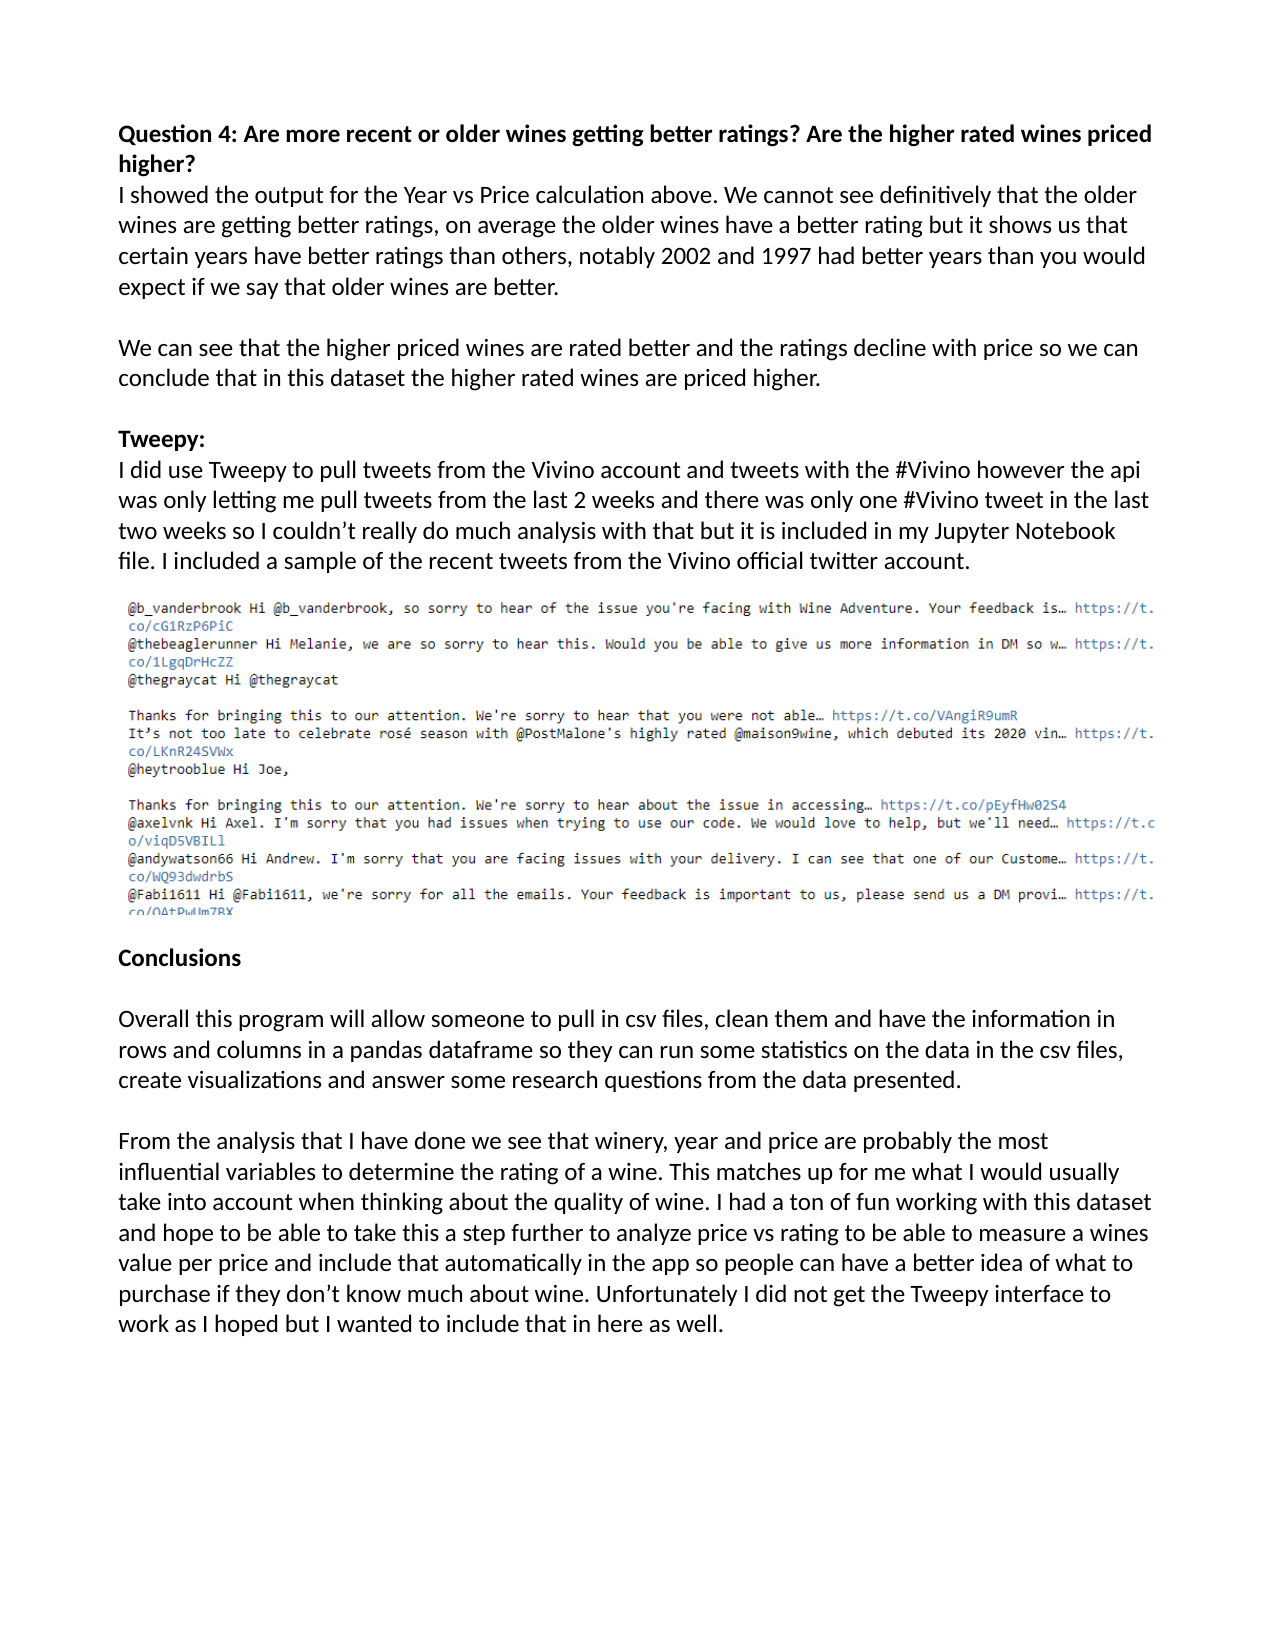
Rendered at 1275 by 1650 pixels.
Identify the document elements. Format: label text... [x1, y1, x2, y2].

text I did use Tweepy to pull tweets from the Vivino account and tweets with the #Vivino however the api was only letting me pull tweets from the last 2 weeks and there was only one #Vivino tweet in the last two weeks so I couldn’t really do much analysis with that but it is included in my Jupyter Notebook file. I included a sample of the recent tweets from the Vivino official twitter account. [118, 454, 1157, 576]
text From the analysis that I have done we see that winery, year and price are probably the most influential variables to determine the rating of a wine. This matches up for me what I would usually take into account when thinking about the quality of wine. I had a ton of fun working with this dataset and hope to be able to take this a step further to analyze price vs rating to be able to measure a wines value per price and include that automatically in the app so people can have a better idea of what to purchase if they don’t know much about wine. Unfortunately I did not get the Tweepy interface to work as I hoped but I wanted to include that in here as well. [118, 1125, 1157, 1339]
text Tweepy: [118, 423, 1157, 454]
text We can see that the higher priced wines are rated better and the ratings decline with price so we can conclude that in this dataset the higher rated wines are priced higher. [118, 332, 1157, 393]
text Overall this program will allow someone to pull in csv files, clean them and have the information in rows and columns in a pandas dataframe so they can run some statistics on the data in the csv files, create visualizations and answer some research questions from the data presented. [118, 1003, 1157, 1095]
text Conclusions [118, 942, 1157, 973]
picture [123, 595, 1162, 915]
text Question 4: Are more recent or older wines getting better ratings? Are the higher rated wines priced higher? [118, 118, 1157, 179]
text I showed the output for the Year vs Price calculation above. We cannot see definitively that the older wines are getting better ratings, on average the older wines have a better rating but it shows us that certain years have better ratings than others, notably 2002 and 1997 had better years than you would expect if we say that older wines are better. [118, 179, 1157, 301]
